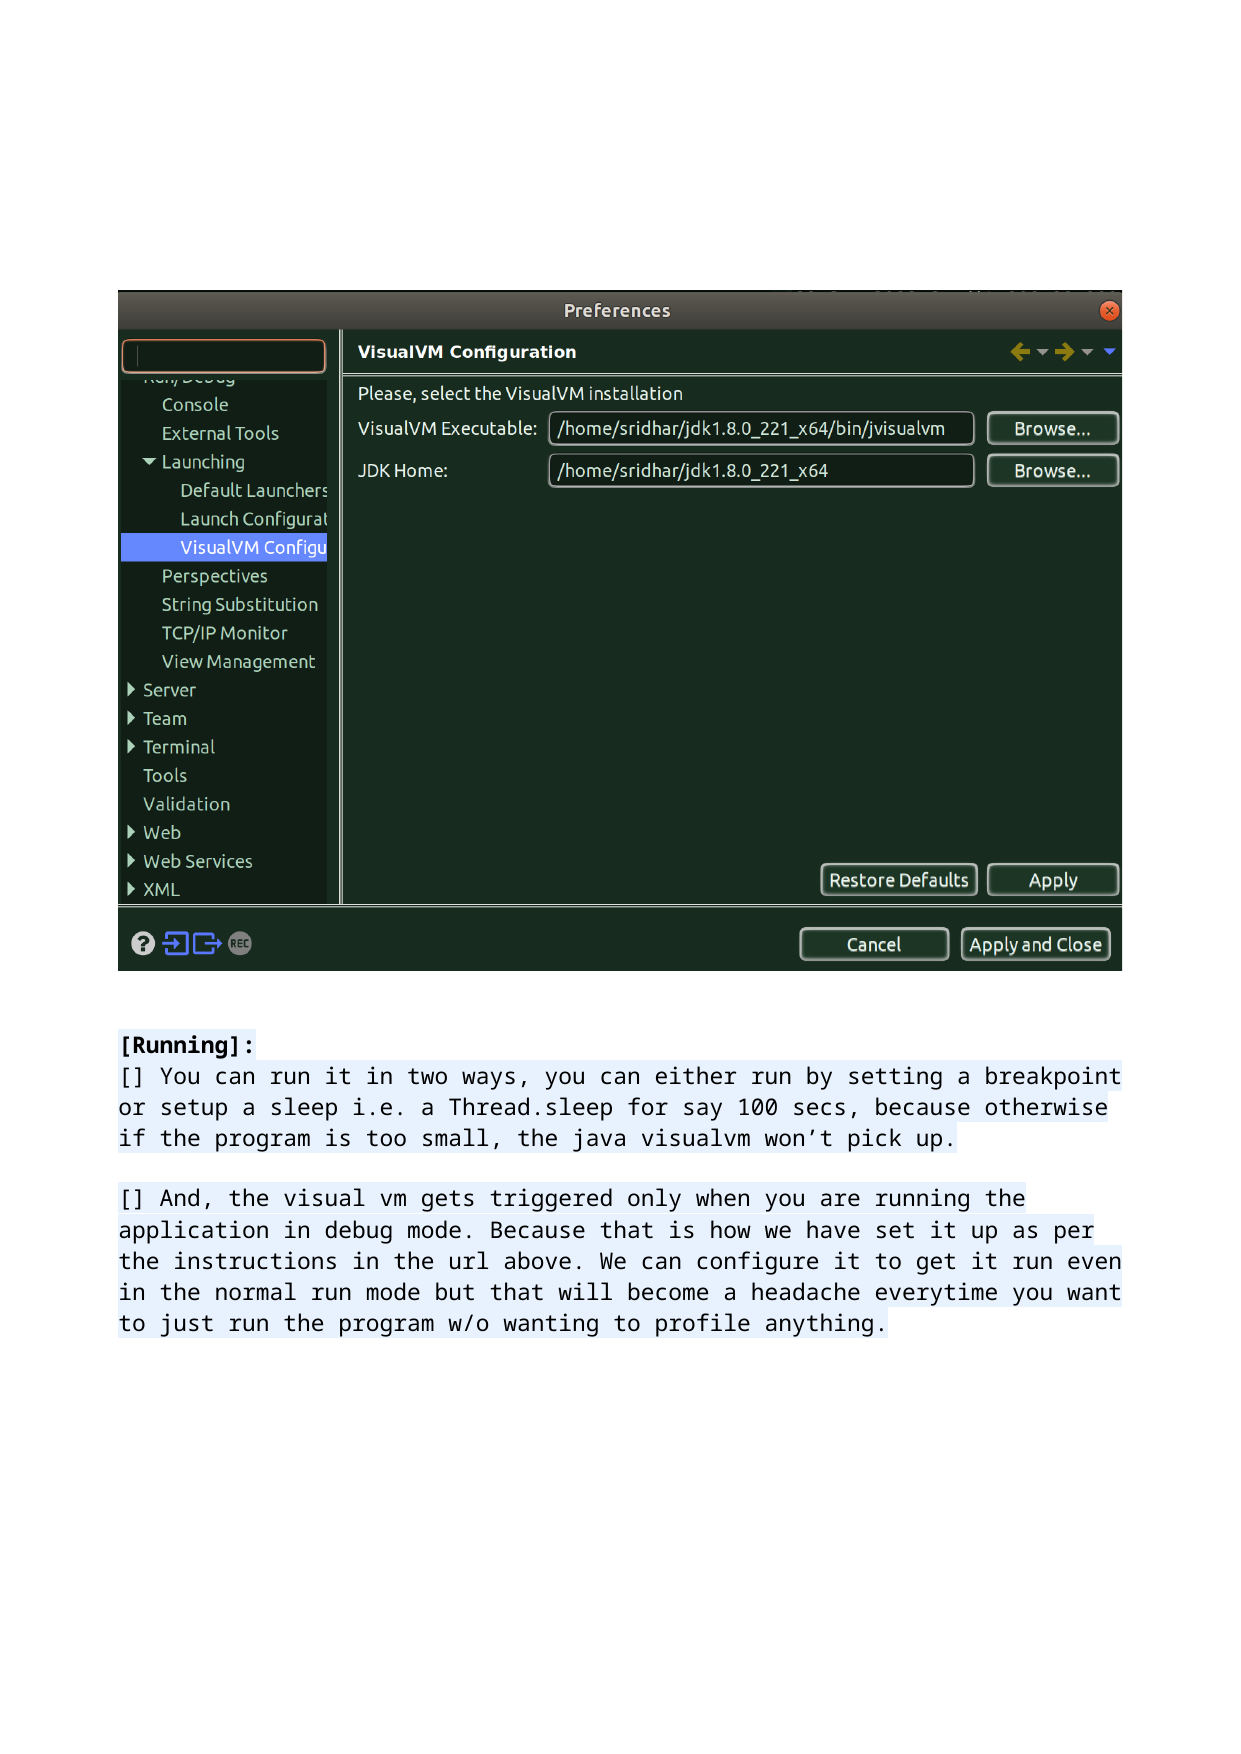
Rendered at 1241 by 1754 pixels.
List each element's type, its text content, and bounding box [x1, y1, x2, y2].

text [Running]: [118, 1028, 1122, 1060]
picture [118, 290, 1123, 971]
text [] You can run it in two ways, you can either run by setting a breakpoint or setup a sleep i.e. a Thread.sleep for say 100 secs, because otherwise if the program is too small, the java visualvm won’t pick up. [118, 1060, 1122, 1153]
text [] And, the visual vm gets triggered only when you are running the application in debug mode. Because that is how we have set it up as per the instructions in the url above. We can configure it to get it run even in the normal run mode but that will become a headache everytime you want to just run the program w/o wanting to profile anything. [118, 1182, 1122, 1338]
